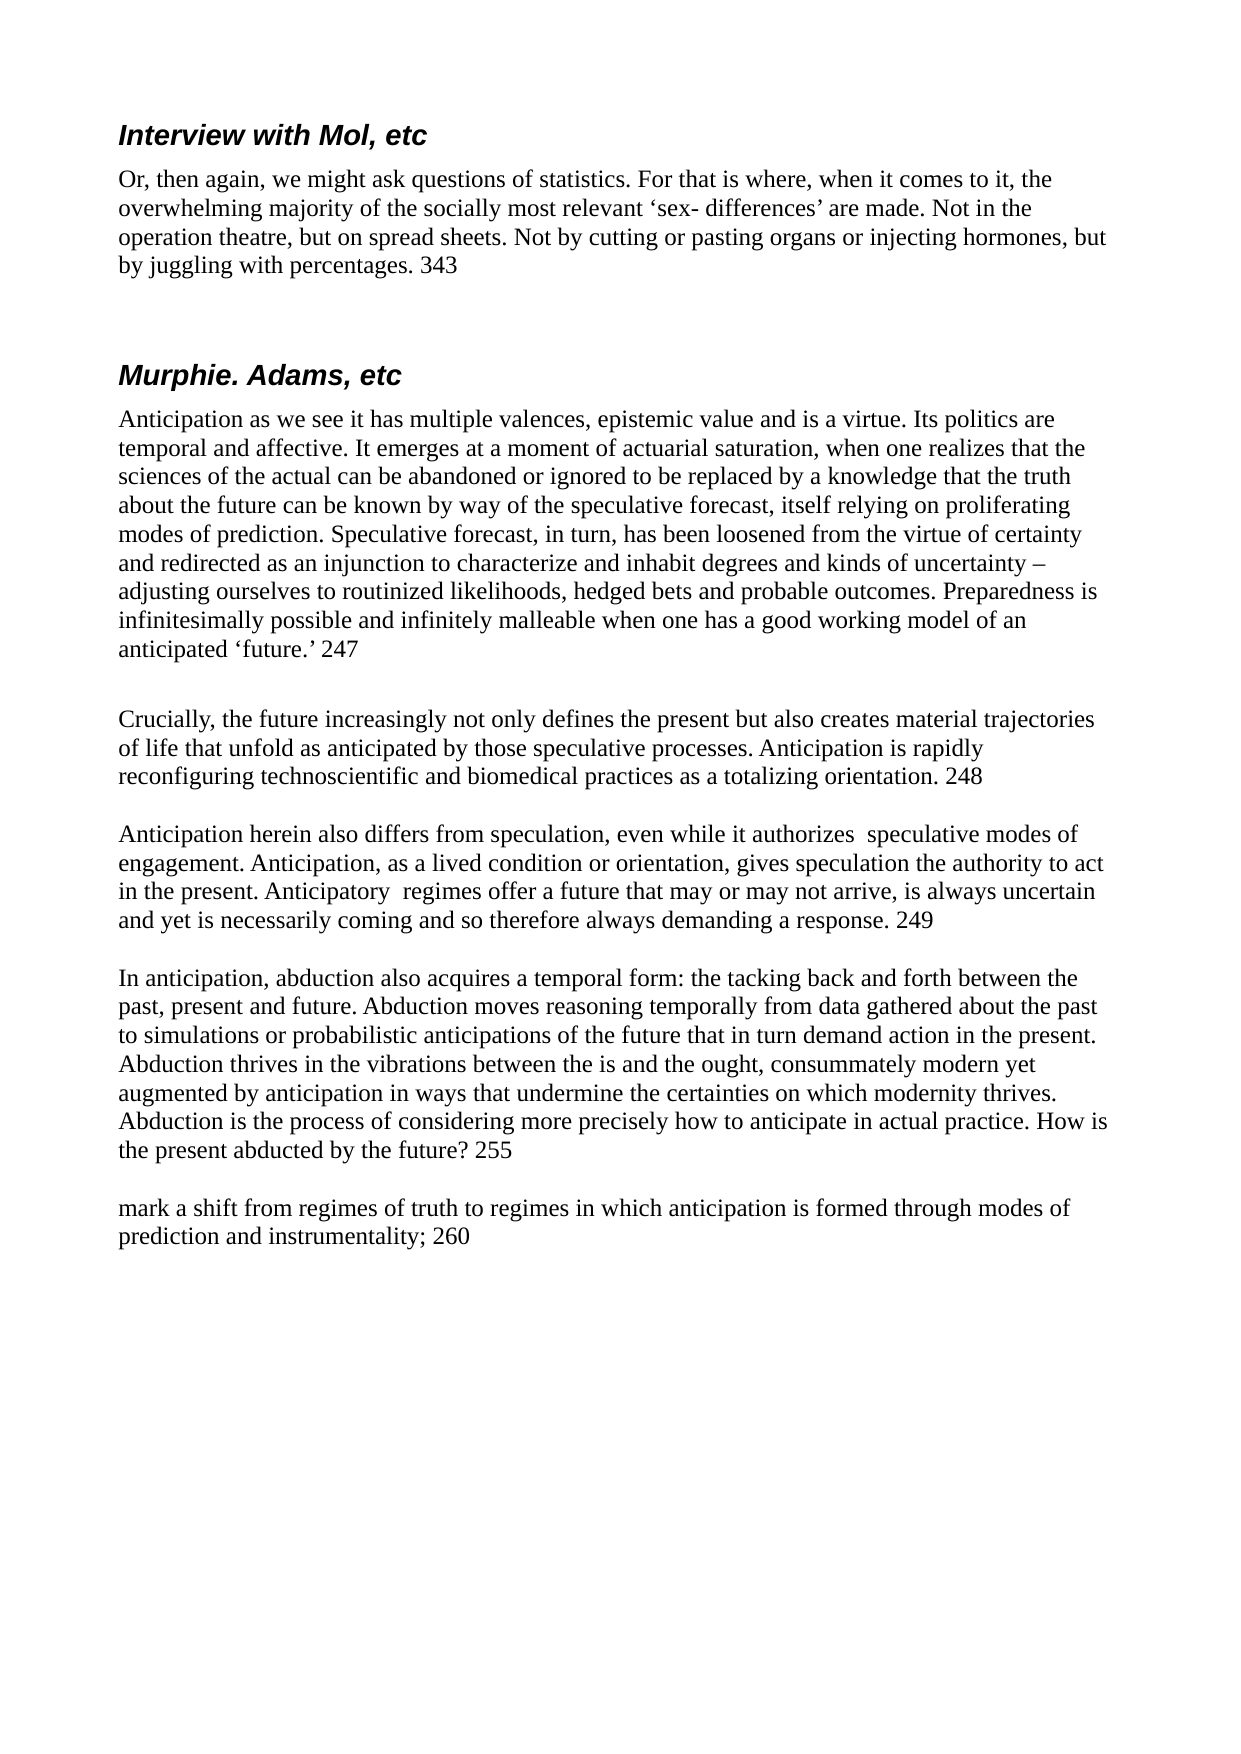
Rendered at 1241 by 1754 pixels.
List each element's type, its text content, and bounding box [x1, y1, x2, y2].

text Crucially, the future increasingly not only defines the present but also creates material trajectories of life that unfold as anticipated by those speculative processes. Anticipation is rapidly reconfiguring technoscientific and biomedical practices as a totalizing orientation. 248 [118, 704, 1122, 790]
subtitle Interview with Mol, etc [118, 118, 1122, 152]
text Or, then again, we might ask questions of statistics. For that is where, when it comes to it, the overwhelming majority of the socially most relevant ‘sex- differences’ are made. Not in the operation theatre, but on spread sheets. Not by cutting or pasting organs or injecting hormones, but by juggling with percentages. 343 [118, 164, 1122, 279]
text mark a shift from regimes of truth to regimes in which anticipation is formed through modes of prediction and instrumentality; 260 [118, 1193, 1122, 1250]
text In anticipation, abduction also acquires a temporal form: the tacking back and forth between the past, present and future. Abduction moves reasoning temporally from data gathered about the past to simulations or probabilistic anticipations of the future that in turn demand action in the present. Abduction thrives in the vibrations between the is and the ought, consummately modern yet augmented by anticipation in ways that undermine the certainties on which modernity thrives. Abduction is the process of considering more precisely how to anticipate in actual practice. How is the present abducted by the future? 255 [118, 963, 1122, 1164]
text Anticipation as we see it has multiple valences, epistemic value and is a virtue. Its politics are temporal and affective. It emerges at a moment of actuarial saturation, when one realizes that the sciences of the actual can be abandoned or ignored to be replaced by a knowledge that the truth about the future can be known by way of the speculative forecast, itself relying on proliferating modes of prediction. Speculative forecast, in turn, has been loosened from the virtue of certainty and redirected as an injunction to characterize and inhabit degrees and kinds of uncertainty – adjusting ourselves to routinized likelihoods, hedged bets and probable outcomes. Preparedness is infinitesimally possible and infinitely malleable when one has a good working model of an anticipated ‘future.’ 247 [118, 404, 1122, 663]
subtitle Murphie. Adams, etc [118, 358, 1122, 391]
text Anticipation herein also differs from speculation, even while it authorizes speculative modes of engagement. Anticipation, as a lived condition or orientation, gives speculation the authority to act in the present. Anticipatory regimes offer a future that may or may not arrive, is always uncertain and yet is necessarily coming and so therefore always demanding a response. 249 [118, 819, 1122, 934]
